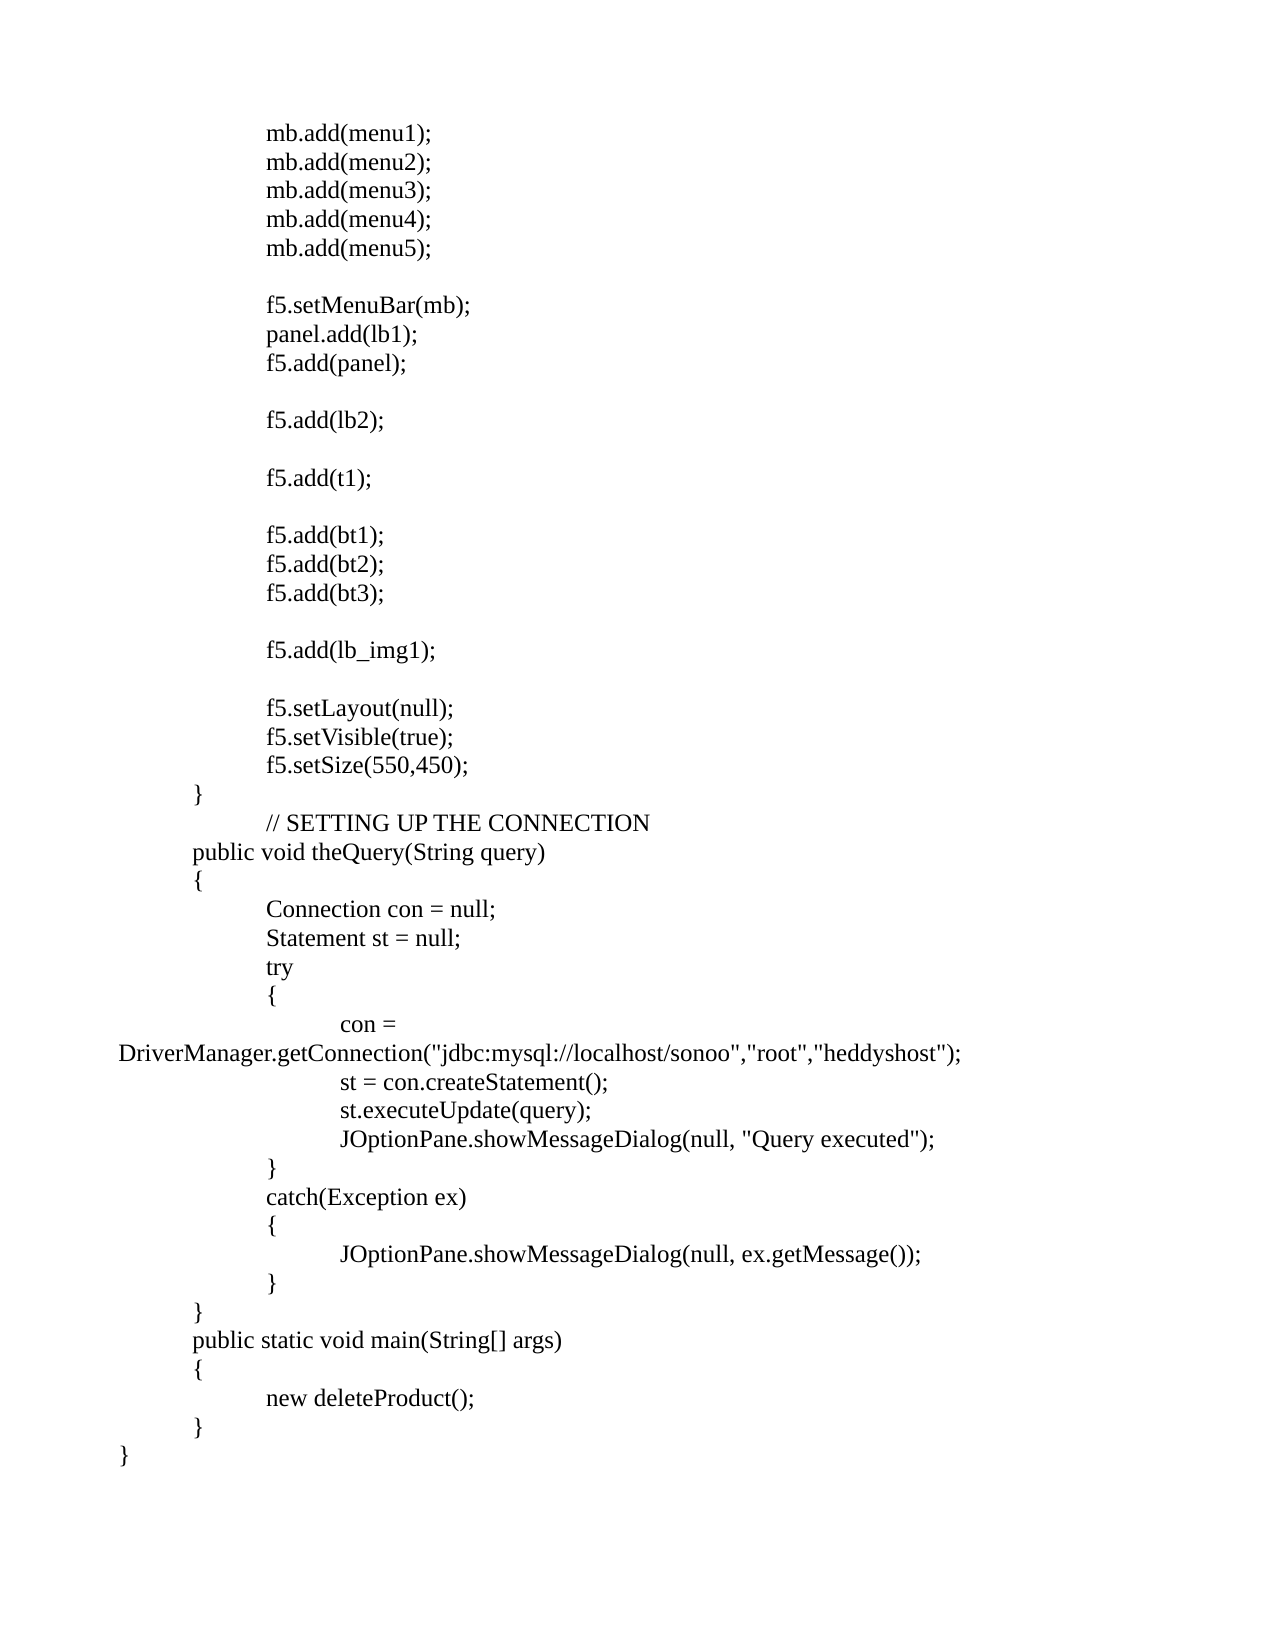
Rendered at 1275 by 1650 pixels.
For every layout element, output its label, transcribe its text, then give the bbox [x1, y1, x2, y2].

text f5.setLayout(null); [118, 693, 1157, 722]
text mb.add(menu5); [118, 233, 1157, 262]
text } [118, 1268, 1157, 1297]
text f5.add(lb_img1); [118, 636, 1157, 664]
text f5.add(bt3); [118, 578, 1157, 607]
text } [118, 1441, 1157, 1469]
text } [118, 779, 1157, 808]
text mb.add(menu4); [118, 204, 1157, 233]
text panel.add(lb1); [118, 319, 1157, 348]
text // SETTING UP THE CONNECTION [118, 808, 1157, 837]
text new deleteProduct(); [118, 1383, 1157, 1412]
text public static void main(String[] args) [118, 1326, 1157, 1354]
text f5.setVisible(true); [118, 722, 1157, 751]
text mb.add(menu1); [118, 118, 1157, 147]
text catch(Exception ex) [118, 1182, 1157, 1211]
text f5.add(lb2); [118, 406, 1157, 434]
text } [118, 1297, 1157, 1326]
text } [118, 1153, 1157, 1182]
text JOptionPane.showMessageDialog(null, ex.getMessage()); [118, 1239, 1157, 1268]
text st.executeUpdate(query); [118, 1096, 1157, 1124]
text mb.add(menu3); [118, 176, 1157, 204]
text { [118, 1211, 1157, 1239]
text { [118, 981, 1157, 1009]
text f5.setMenuBar(mb); [118, 291, 1157, 319]
text mb.add(menu2); [118, 147, 1157, 176]
text st = con.createStatement(); [118, 1067, 1157, 1096]
text JOptionPane.showMessageDialog(null, "Query executed"); [118, 1124, 1157, 1153]
text try [118, 952, 1157, 981]
text con = DriverManager.getConnection("jdbc:mysql://localhost/sonoo","root","heddyshost"); [118, 1009, 1157, 1067]
text f5.add(bt2); [118, 549, 1157, 578]
text Statement st = null; [118, 923, 1157, 952]
text { [118, 866, 1157, 894]
text f5.add(bt1); [118, 521, 1157, 549]
text { [118, 1354, 1157, 1383]
text public void theQuery(String query) [118, 837, 1157, 866]
text f5.setSize(550,450); [118, 751, 1157, 779]
text f5.add(panel); [118, 348, 1157, 377]
text f5.add(t1); [118, 463, 1157, 492]
text } [118, 1412, 1157, 1441]
text Connection con = null; [118, 894, 1157, 923]
